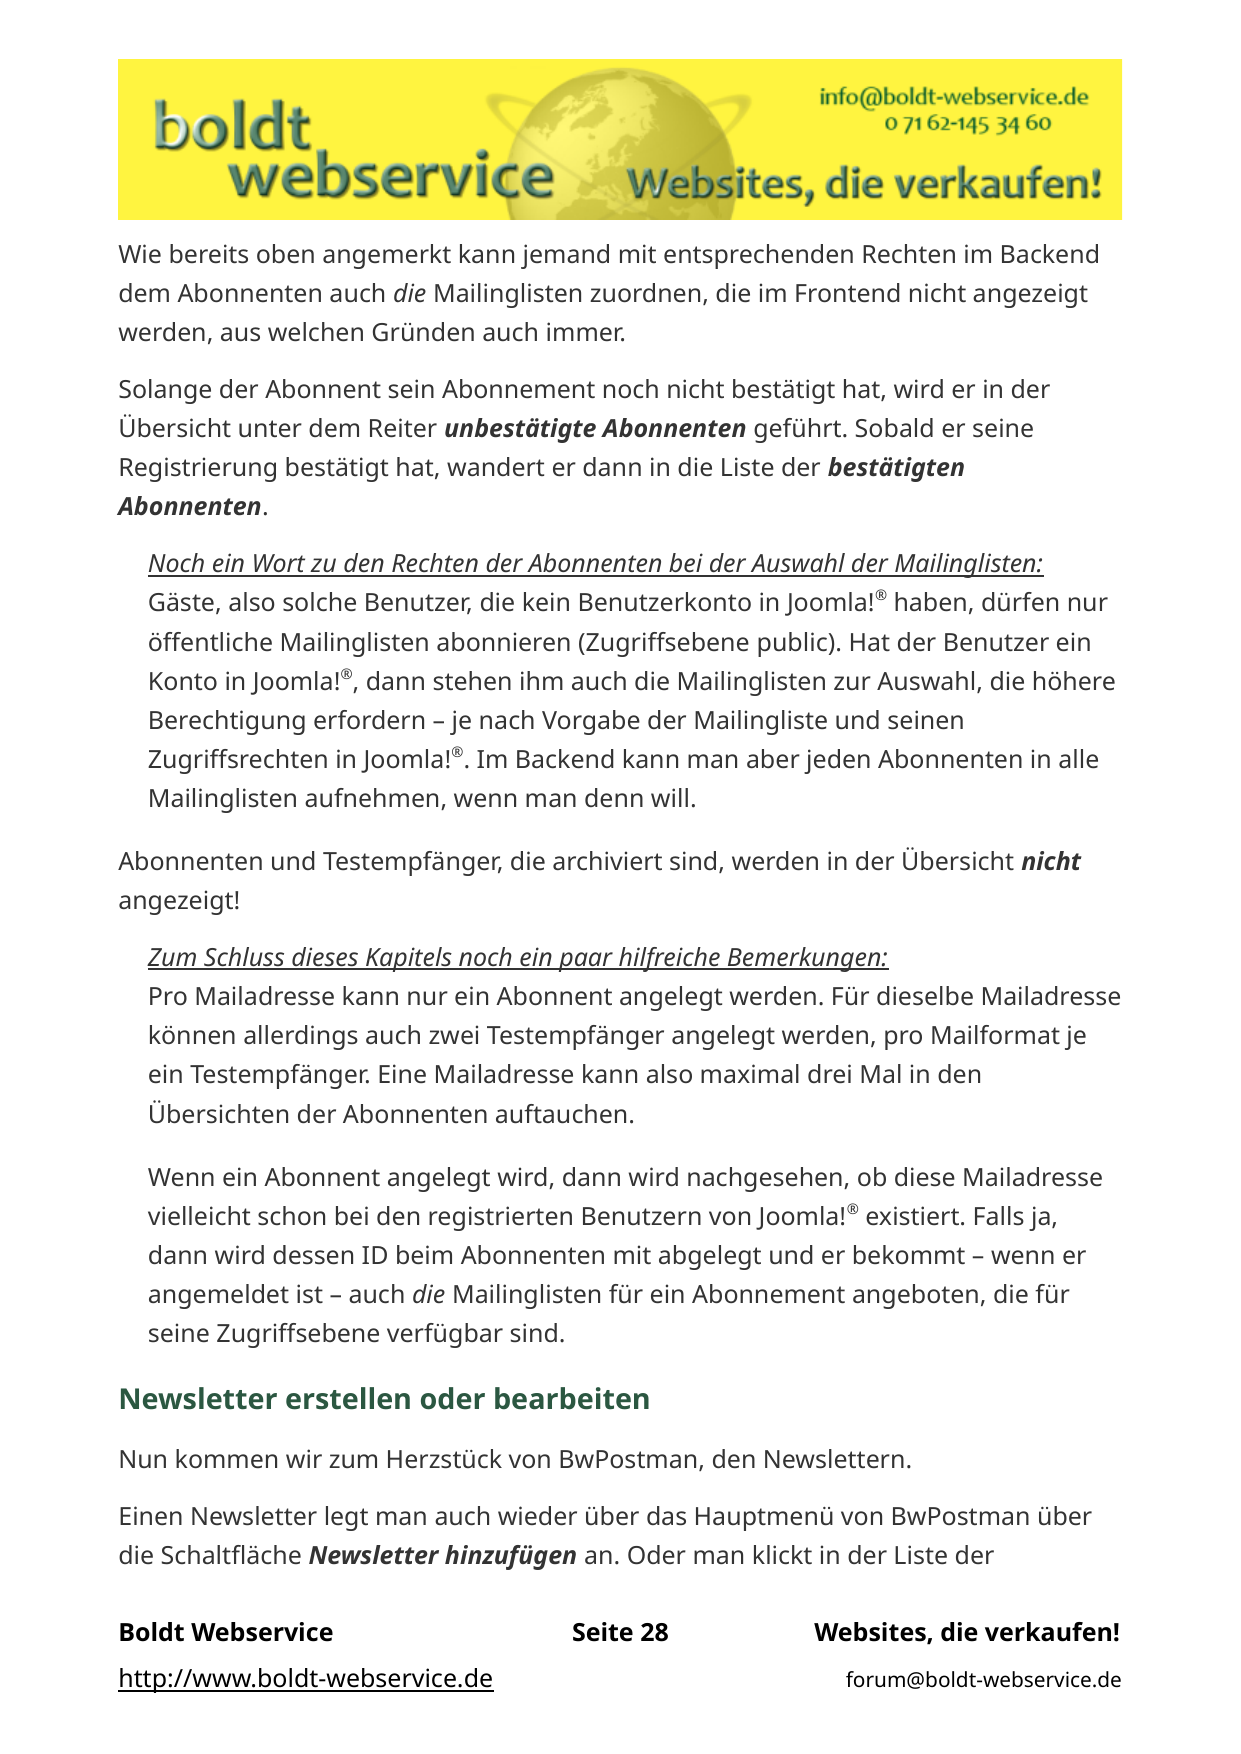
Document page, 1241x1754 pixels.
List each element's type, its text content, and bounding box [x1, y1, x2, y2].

picture [118, 59, 1123, 220]
text Abonnenten und Testempfänger, die archiviert sind, werden in der Übersicht nicht angezeigt! [118, 844, 1122, 917]
subtitle Newsletter erstellen oder bearbeiten [118, 1379, 1122, 1418]
text Zum Schluss dieses Kapitels noch ein paar hilfreiche Bemerkungen: Pro Mailadresse kann nur ein Abonnent angelegt werden. Für dieselbe Mailadresse können allerdings auch zwei Testempfänger angelegt werden, pro Mailformat je ein Testempfänger. Eine Mailadresse kann also maximal drei Mal in den Übersichten der Abonnenten auftauchen. [148, 940, 1122, 1130]
text Solange der Abonnent sein Abonnement noch nicht bestätigt hat, wird er in der Übersicht unter dem Reiter unbestätigte Abonnenten geführt. Sobald er seine Registrierung bestätigt hat, wandert er dann in die Liste der bestätigten Abonnenten. [118, 371, 1122, 523]
text Noch ein Wort zu den Rechten der Abonnenten bei der Auswahl der Mailinglisten: Gäste, also solche Benutzer, die kein Benutzerkonto in Joomla!® haben, dürfen nur öffentliche Mailinglisten abonnieren (Zugriffsebene public). Hat der Benutzer ein Konto in Joomla!®, dann stehen ihm auch die Mailinglisten zur Auswahl, die höhere Berechtigung erfordern – je nach Vorgabe der Mailingliste und seinen Zugriffsrechten in Joomla!®. Im Backend kann man aber jeden Abonnenten in alle Mailinglisten aufnehmen, wenn man denn will. [148, 546, 1122, 815]
text Einen Newsletter legt man auch wieder über das Hauptmenü von BwPostman über die Schaltfläche Newsletter hinzufügen an. Oder man klickt in der Liste der [118, 1498, 1122, 1572]
text Wenn ein Abonnent angelegt wird, dann wird nachgesehen, ob diese Mailadresse vielleicht schon bei den registrierten Benutzern von Joomla!® existiert. Falls ja, dann wird dessen ID beim Abonnenten mit abgelegt und er bekommt – wenn er angemeldet ist – auch die Mailinglisten für ein Abonnement angeboten, die für seine Zugriffsebene verfügbar sind. [148, 1159, 1122, 1350]
text Nun kommen wir zum Herzstück von BwPostman, den Newslettern. [118, 1441, 1122, 1476]
text Wie bereits oben angemerkt kann jemand mit entsprechenden Rechten im Backend dem Abonnenten auch die Mailinglisten zuordnen, die im Frontend nicht angezeigt werden, aus welchen Gründen auch immer. [118, 236, 1122, 349]
